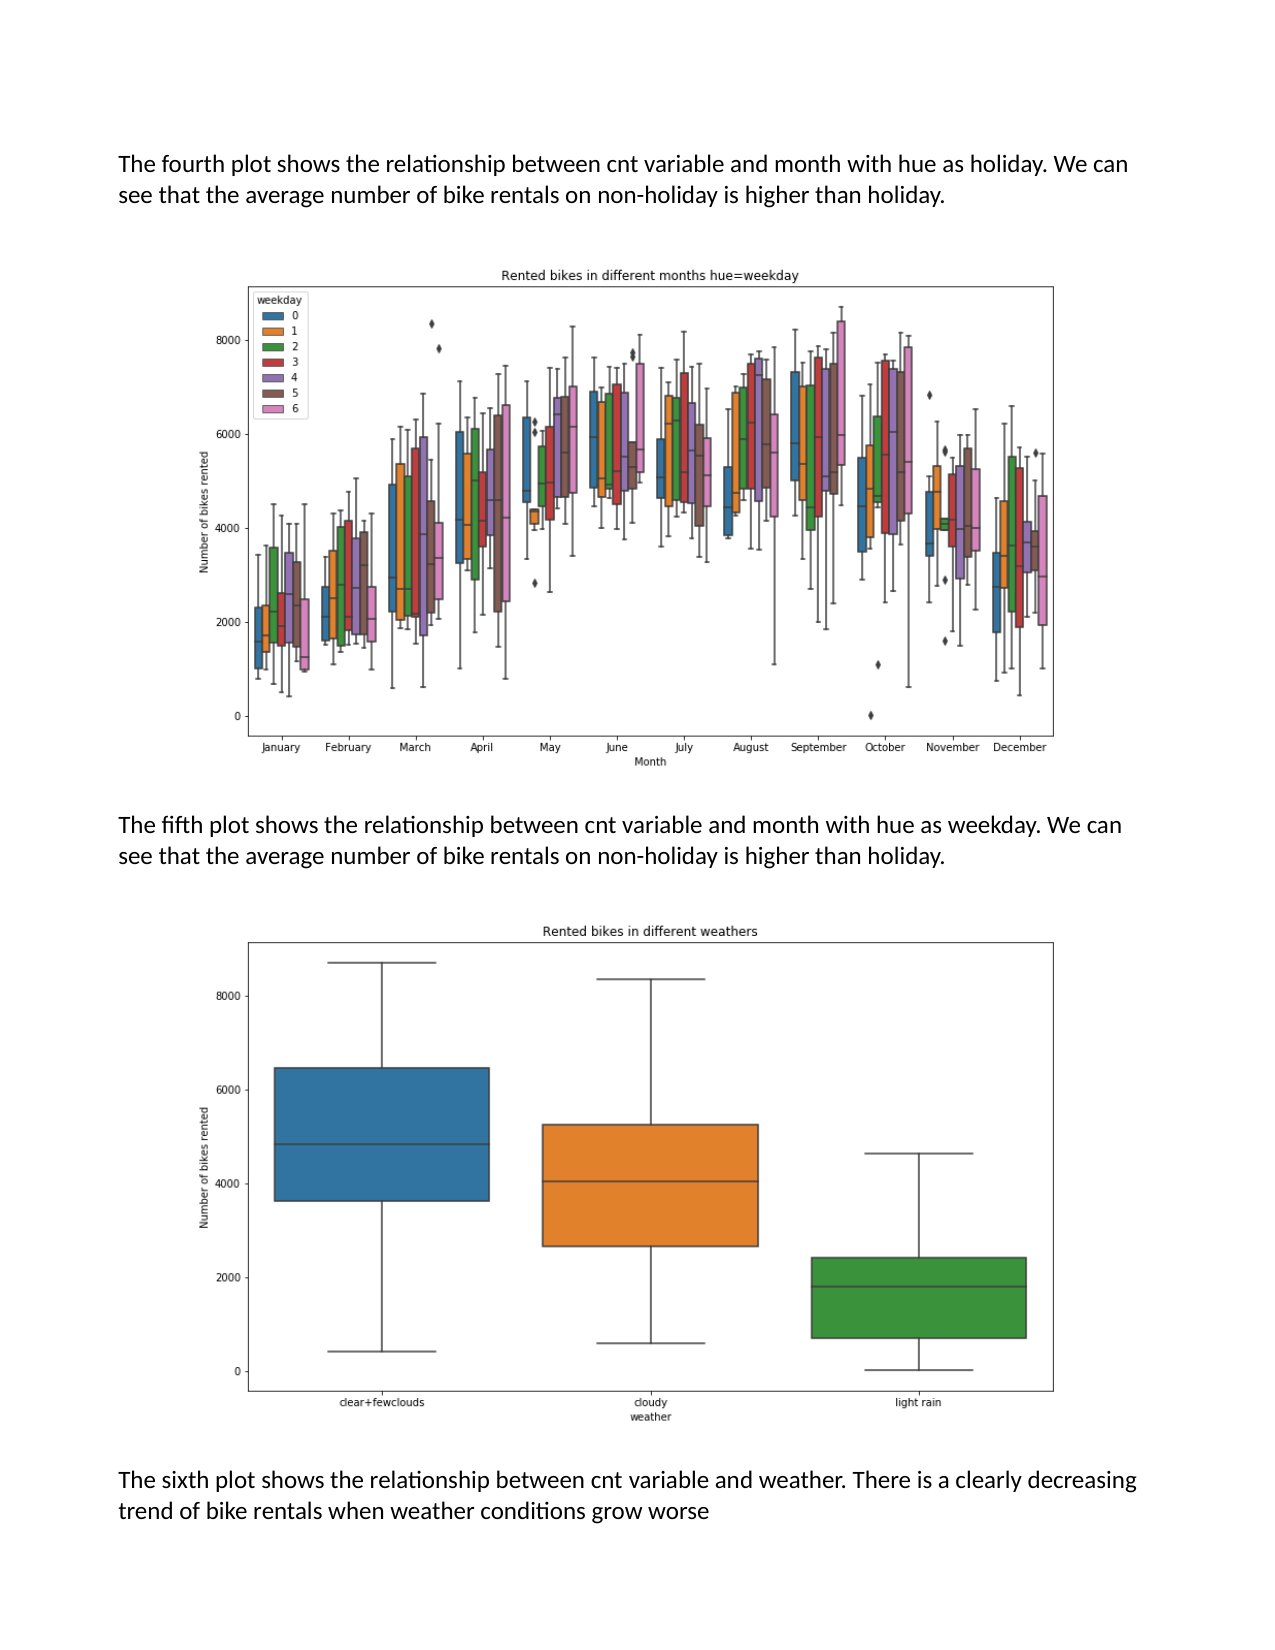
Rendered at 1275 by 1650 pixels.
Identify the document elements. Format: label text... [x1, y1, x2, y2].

text The sixth plot shows the relationship between cnt variable and weather. There is a clearly decreasing trend of bike rentals when weather conditions grow worse [118, 1465, 1157, 1526]
picture [118, 871, 1157, 1465]
text The fifth plot shows the relationship between cnt variable and month with hue as weekday. We can see that the average number of bike rentals on non-holiday is higher than holiday. [118, 810, 1157, 871]
text [118, 210, 1157, 216]
text The fourth plot shows the relationship between cnt variable and month with hue as holiday. We can see that the average number of bike rentals on non-holiday is higher than holiday. [118, 149, 1157, 210]
picture [118, 216, 1157, 810]
